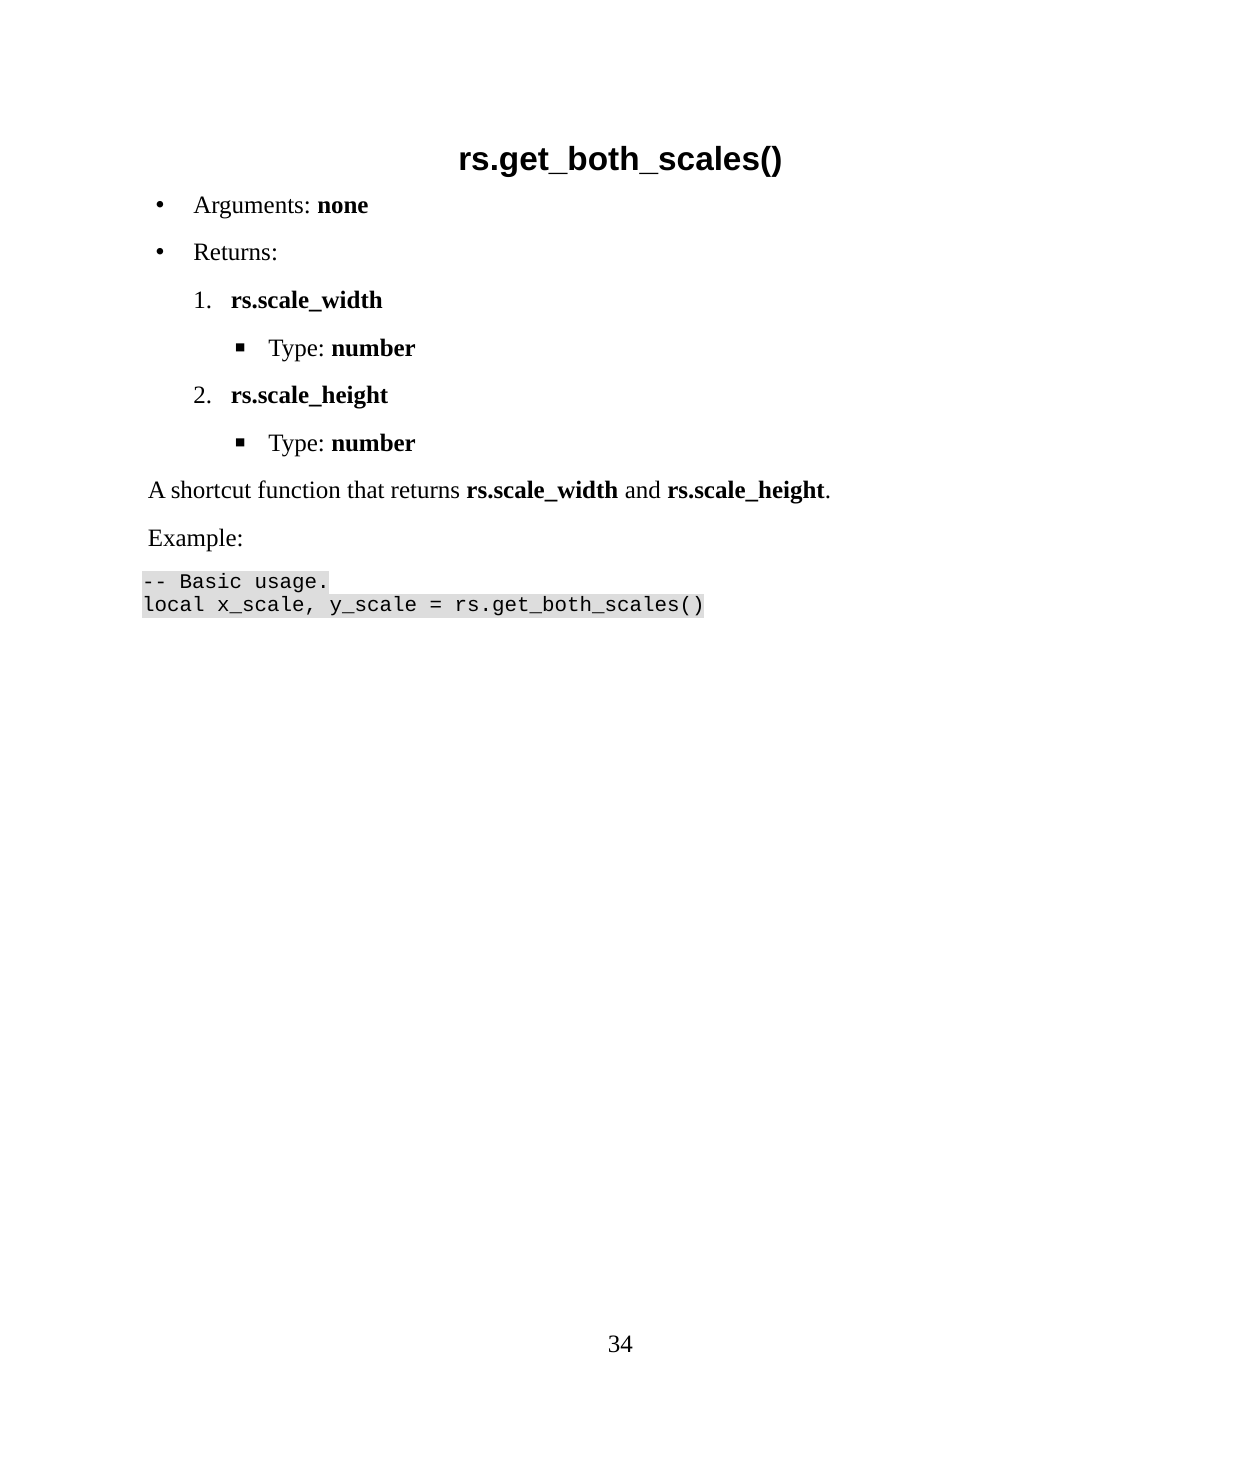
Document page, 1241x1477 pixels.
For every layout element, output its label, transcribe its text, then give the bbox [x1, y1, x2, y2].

text local x_scale, y_scale = rs.get_both_scales() [704, 594, 1122, 618]
list Type: number [231, 333, 1122, 361]
text -- Basic usage. [329, 571, 1122, 594]
text Example: [118, 523, 1122, 552]
list Returns: [156, 237, 1122, 266]
list Type: number [231, 428, 1122, 457]
list Arguments: none [156, 190, 1122, 219]
subtitle rs.get_both_scales() [118, 139, 1122, 177]
list rs.scale_height [193, 380, 1122, 409]
list rs.scale_width [193, 285, 1122, 314]
text A shortcut function that returns rs.scale_width and rs.scale_height. [118, 476, 1122, 504]
